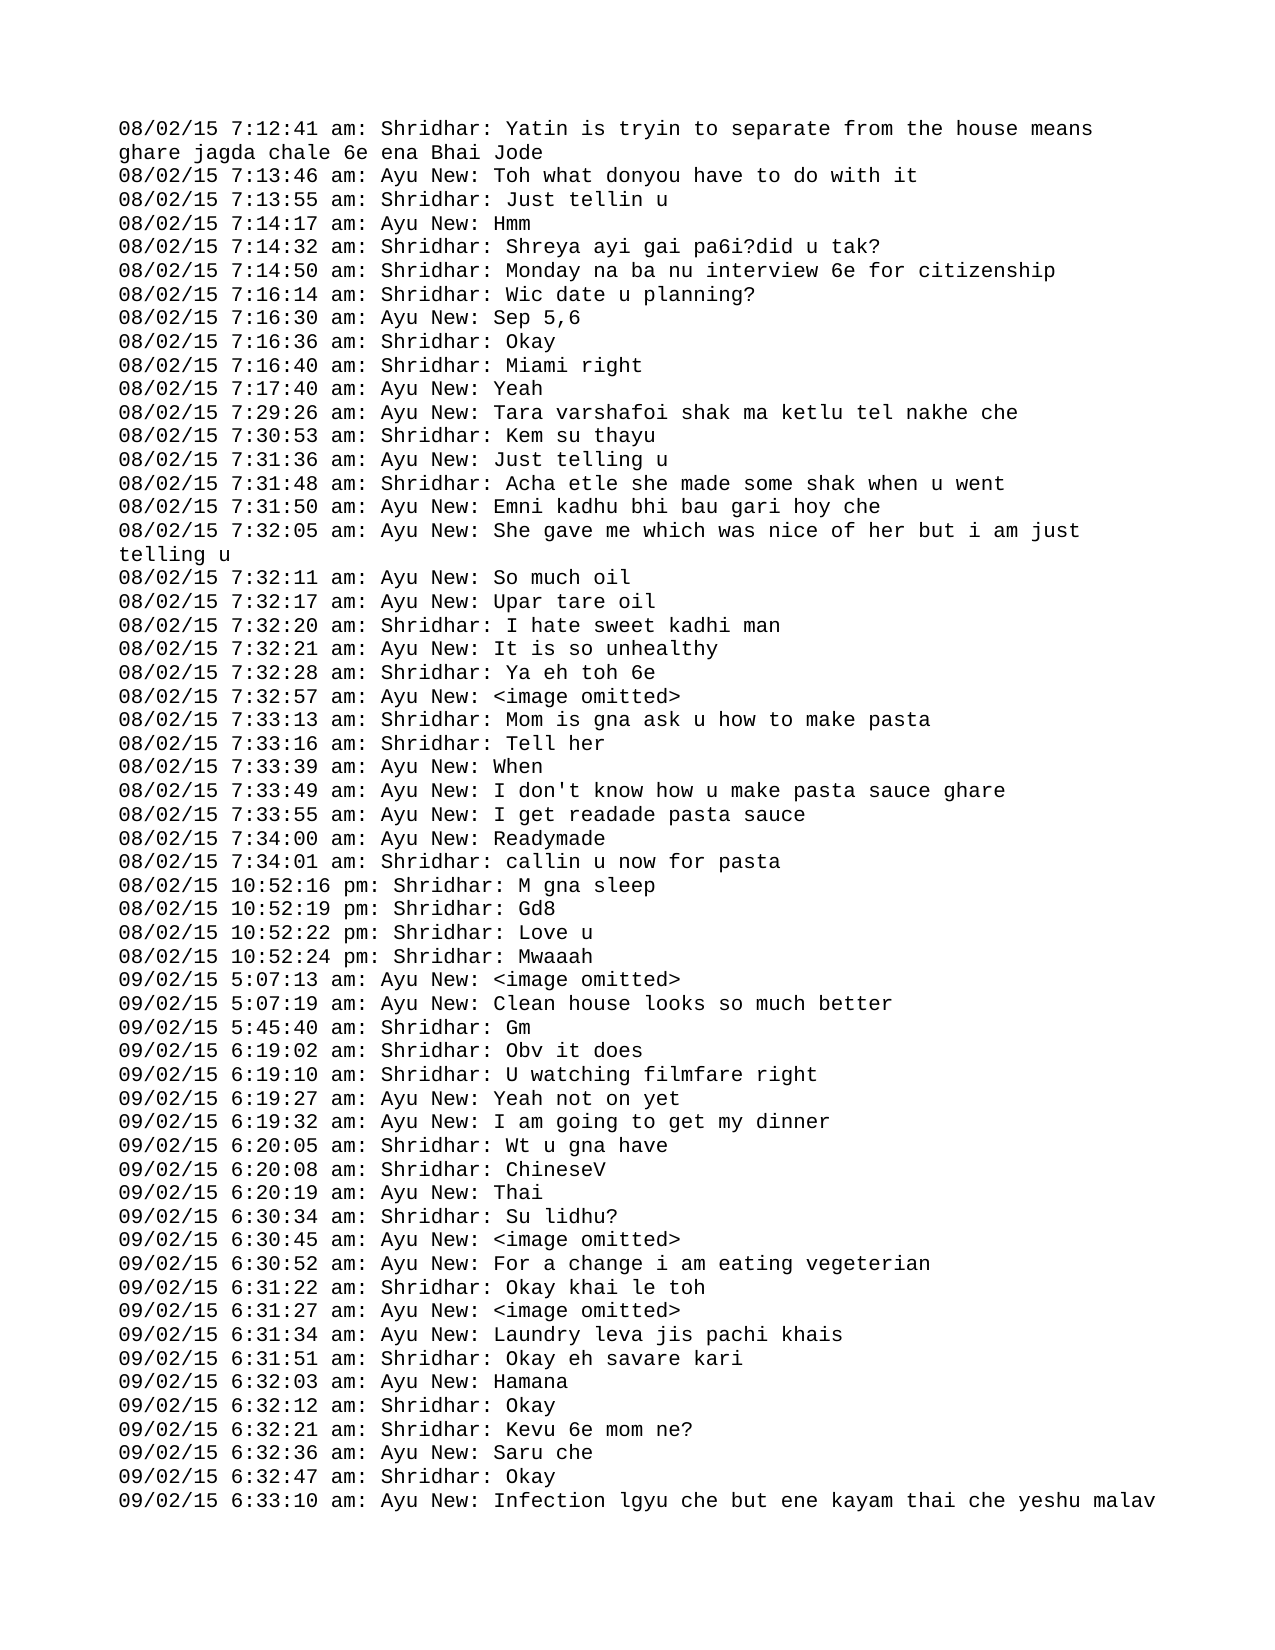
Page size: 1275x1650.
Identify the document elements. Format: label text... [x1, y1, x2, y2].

text 09/02/15 6:32:03 am: Ayu New: Hamana [118, 1371, 1157, 1395]
text 09/02/15 6:32:21 am: Shridhar: Kevu 6e mom ne? [118, 1419, 1157, 1442]
text 08/02/15 10:52:24 pm: Shridhar: Mwaaah [118, 946, 1157, 969]
text 08/02/15 7:32:57 am: Ayu New: <image omitted> [118, 686, 1157, 709]
text 09/02/15 6:32:47 am: Shridhar: Okay [118, 1466, 1157, 1489]
text 08/02/15 7:13:55 am: Shridhar: Just tellin u [118, 189, 1157, 213]
text 09/02/15 5:45:40 am: Shridhar: Gm [118, 1017, 1157, 1040]
text 08/02/15 7:32:17 am: Ayu New: Upar tare oil [118, 591, 1157, 615]
text 08/02/15 10:52:22 pm: Shridhar: Love u [118, 922, 1157, 946]
text 08/02/15 7:14:32 am: Shridhar: Shreya ayi gai pa6i?did u tak? [118, 236, 1157, 260]
text 08/02/15 7:31:50 am: Ayu New: Emni kadhu bhi bau gari hoy che [118, 496, 1157, 520]
text 09/02/15 6:19:32 am: Ayu New: I am going to get my dinner [118, 1111, 1157, 1135]
text 08/02/15 7:32:28 am: Shridhar: Ya eh toh 6e [118, 662, 1157, 686]
text 09/02/15 5:07:13 am: Ayu New: <image omitted> [118, 969, 1157, 993]
text 09/02/15 6:20:05 am: Shridhar: Wt u gna have [118, 1135, 1157, 1158]
text 09/02/15 6:30:34 am: Shridhar: Su lidhu? [118, 1206, 1157, 1229]
text 08/02/15 7:32:21 am: Ayu New: It is so unhealthy [118, 638, 1157, 662]
text 09/02/15 6:19:27 am: Ayu New: Yeah not on yet [118, 1088, 1157, 1111]
text 08/02/15 7:31:48 am: Shridhar: Acha etle she made some shak when u went [118, 473, 1157, 496]
text 09/02/15 6:30:52 am: Ayu New: For a change i am eating vegeterian [118, 1253, 1157, 1277]
text 08/02/15 7:17:40 am: Ayu New: Yeah [118, 378, 1157, 402]
text 09/02/15 6:19:10 am: Shridhar: U watching filmfare right [118, 1064, 1157, 1088]
text 08/02/15 7:33:16 am: Shridhar: Tell her [118, 733, 1157, 757]
text 08/02/15 7:12:41 am: Shridhar: Yatin is tryin to separate from the house means ghare jagda chale 6e ena Bhai Jode [118, 118, 1157, 165]
text 08/02/15 7:29:26 am: Ayu New: Tara varshafoi shak ma ketlu tel nakhe che [118, 402, 1157, 426]
text 08/02/15 7:31:36 am: Ayu New: Just telling u [118, 449, 1157, 473]
text 09/02/15 6:30:45 am: Ayu New: <image omitted> [118, 1229, 1157, 1253]
text 09/02/15 6:19:02 am: Shridhar: Obv it does [118, 1040, 1157, 1064]
text 08/02/15 7:32:20 am: Shridhar: I hate sweet kadhi man [118, 615, 1157, 638]
text 08/02/15 7:32:05 am: Ayu New: She gave me which was nice of her but i am just telling u [118, 520, 1157, 567]
text 09/02/15 6:31:34 am: Ayu New: Laundry leva jis pachi khais [118, 1324, 1157, 1348]
text 08/02/15 7:30:53 am: Shridhar: Kem su thayu [118, 426, 1157, 449]
text 09/02/15 6:32:36 am: Ayu New: Saru che [118, 1442, 1157, 1466]
text 09/02/15 6:20:08 am: Shridhar: ChineseV [118, 1158, 1157, 1182]
text 08/02/15 7:33:39 am: Ayu New: When [118, 757, 1157, 780]
text 08/02/15 7:14:50 am: Shridhar: Monday na ba nu interview 6e for citizenship [118, 260, 1157, 284]
text 08/02/15 7:33:55 am: Ayu New: I get readade pasta sauce [118, 804, 1157, 827]
text 08/02/15 7:33:49 am: Ayu New: I don't know how u make pasta sauce ghare [118, 780, 1157, 804]
text 08/02/15 7:33:13 am: Shridhar: Mom is gna ask u how to make pasta [118, 709, 1157, 733]
text 08/02/15 7:16:30 am: Ayu New: Sep 5,6 [118, 307, 1157, 331]
text 08/02/15 7:14:17 am: Ayu New: Hmm [118, 213, 1157, 236]
text 09/02/15 6:31:27 am: Ayu New: <image omitted> [118, 1300, 1157, 1324]
text 09/02/15 6:33:10 am: Ayu New: Infection lgyu che but ene kayam thai che yeshu malav [118, 1489, 1157, 1513]
text 08/02/15 7:32:11 am: Ayu New: So much oil [118, 567, 1157, 591]
text 09/02/15 6:32:12 am: Shridhar: Okay [118, 1395, 1157, 1419]
text 08/02/15 10:52:16 pm: Shridhar: M gna sleep [118, 875, 1157, 898]
text 09/02/15 6:31:51 am: Shridhar: Okay eh savare kari [118, 1348, 1157, 1371]
text 09/02/15 6:20:19 am: Ayu New: Thai [118, 1182, 1157, 1206]
text 08/02/15 7:16:36 am: Shridhar: Okay [118, 331, 1157, 354]
text 09/02/15 6:31:22 am: Shridhar: Okay khai le toh [118, 1277, 1157, 1300]
text 08/02/15 10:52:19 pm: Shridhar: Gd8 [118, 898, 1157, 922]
text 08/02/15 7:13:46 am: Ayu New: Toh what donyou have to do with it [118, 165, 1157, 189]
text 08/02/15 7:34:00 am: Ayu New: Readymade [118, 827, 1157, 851]
text 08/02/15 7:16:40 am: Shridhar: Miami right [118, 354, 1157, 378]
text 08/02/15 7:16:14 am: Shridhar: Wic date u planning? [118, 284, 1157, 307]
text 08/02/15 7:34:01 am: Shridhar: callin u now for pasta [118, 851, 1157, 875]
text 09/02/15 5:07:19 am: Ayu New: Clean house looks so much better [118, 993, 1157, 1017]
